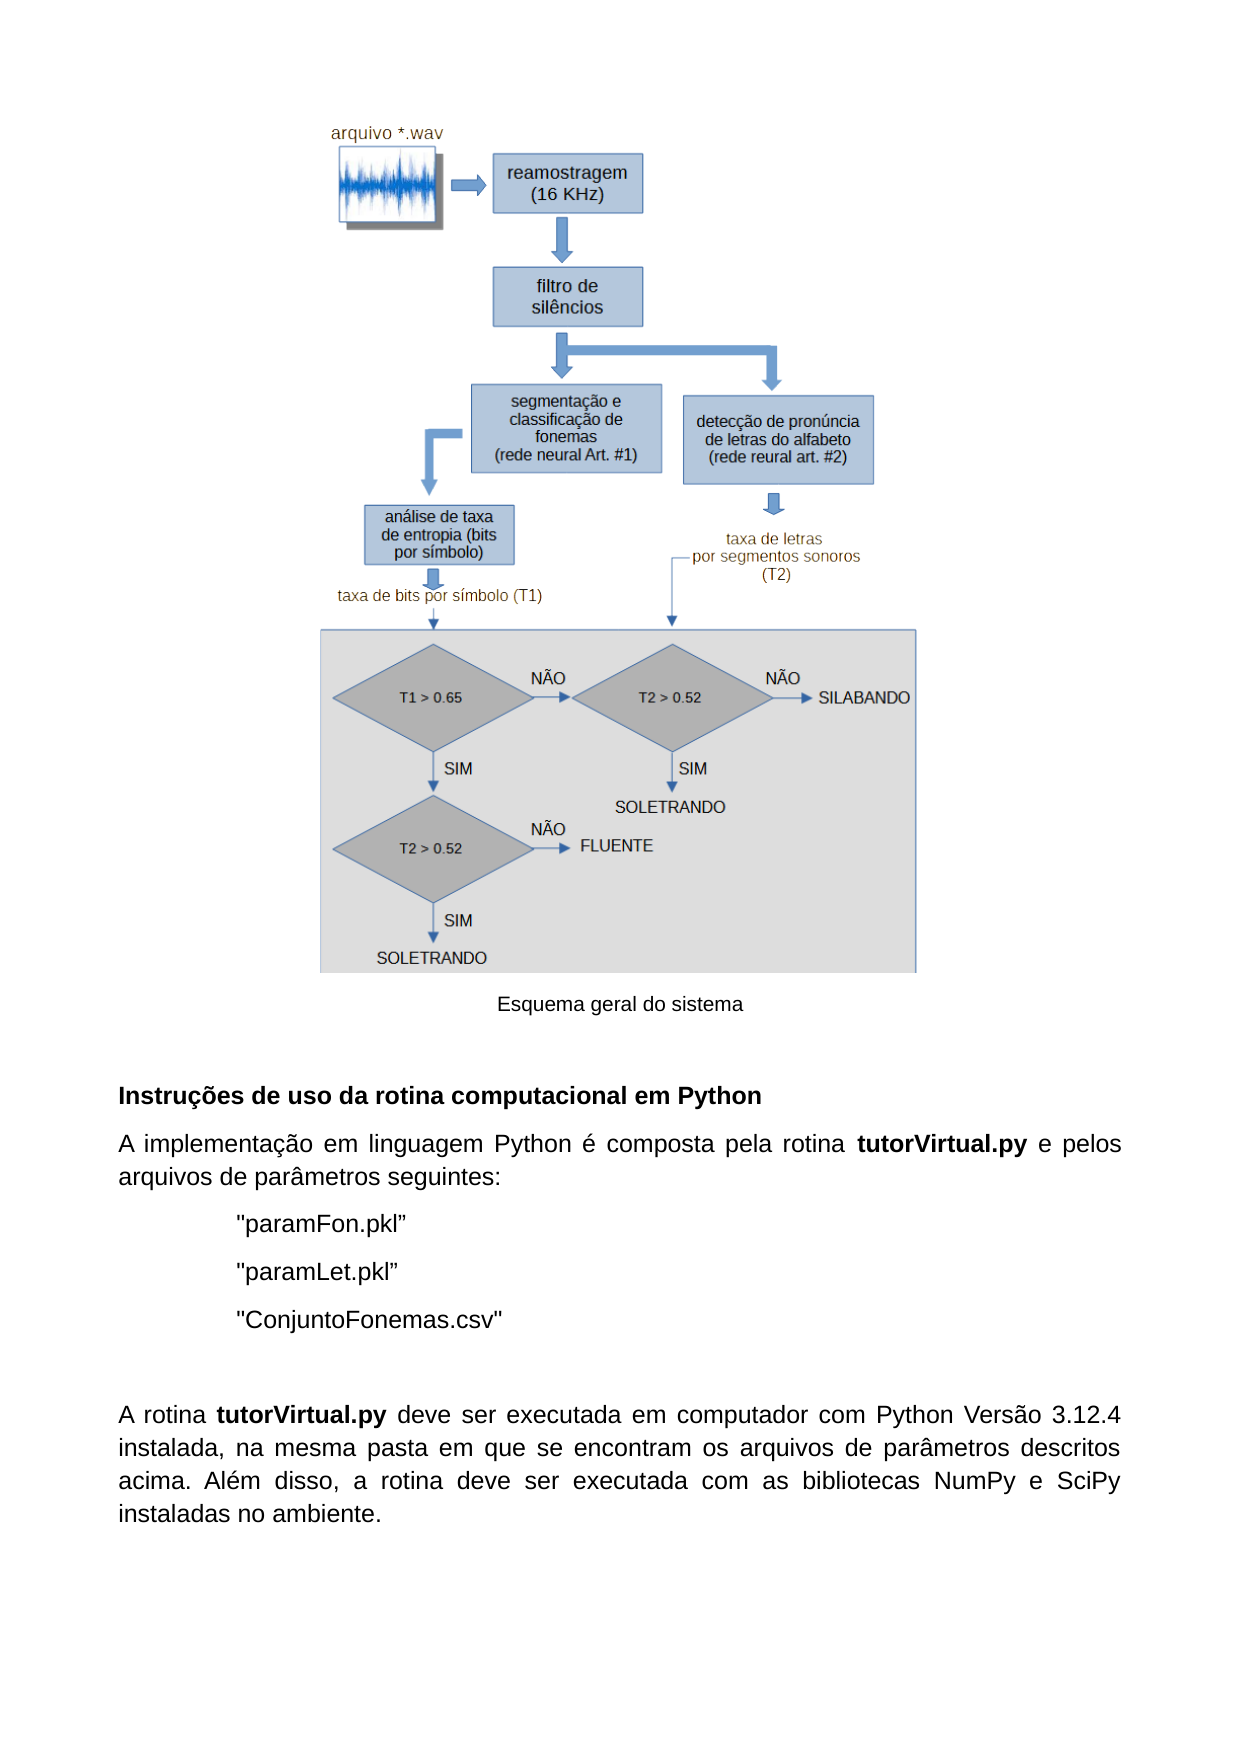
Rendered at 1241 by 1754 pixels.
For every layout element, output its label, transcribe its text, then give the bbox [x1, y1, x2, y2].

text Instruções de uso da rotina computacional em Python [118, 1081, 1122, 1110]
text A implementação em linguagem Python é composta pela rotina tutorVirtual.py e pelos arquivos de parâmetros seguintes: [118, 1129, 1122, 1191]
text "ConjuntoFonemas.csv" [236, 1305, 1122, 1333]
text Esquema geral do sistema [118, 992, 1122, 1016]
text A rotina tutorVirtual.py deve ser executada em computador com Python Versão 3.12.4 instalada, na mesma pasta em que se encontram os arquivos de parâmetros descritos acima. Além disso, a rotina deve ser executada com as bibliotecas NumPy e SciPy instaladas no ambiente. [118, 1400, 1122, 1528]
text "paramFon.pkl” [236, 1209, 1122, 1238]
picture [320, 118, 920, 973]
text "paramLet.pkl” [236, 1257, 1122, 1286]
